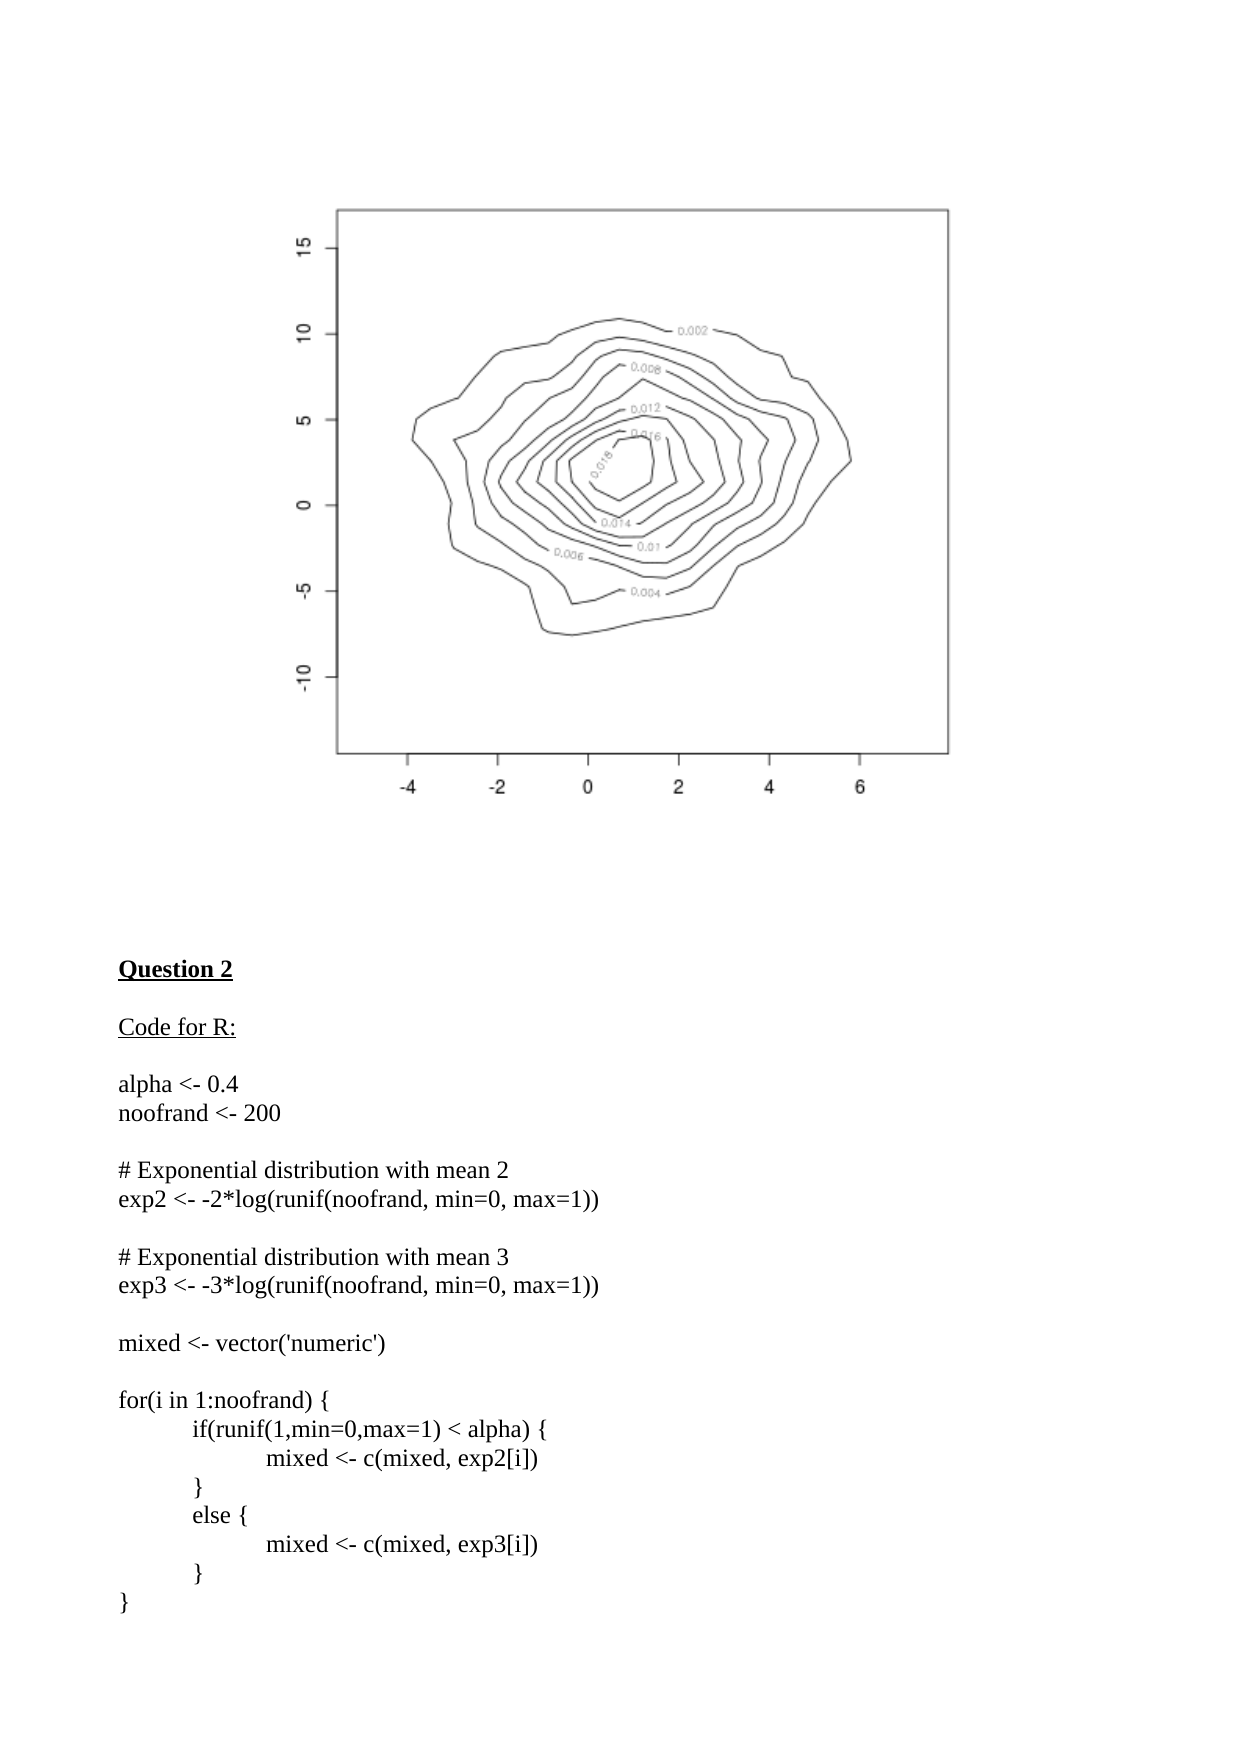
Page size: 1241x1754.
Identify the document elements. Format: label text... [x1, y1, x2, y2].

text mixed <- vector('numeric') [118, 1328, 1122, 1357]
text else { [118, 1501, 1122, 1529]
text Question 2 [118, 954, 1122, 983]
text exp3 <- -3*log(runif(noofrand, min=0, max=1)) [118, 1271, 1122, 1299]
text # Exponential distribution with mean 3 [118, 1242, 1122, 1271]
text mixed <- c(mixed, exp3[i]) [118, 1529, 1122, 1558]
text for(i in 1:noofrand) { [118, 1386, 1122, 1414]
text } [118, 1558, 1122, 1587]
text if(runif(1,min=0,max=1) < alpha) { [118, 1414, 1122, 1443]
text # Exponential distribution with mean 2 [118, 1156, 1122, 1184]
text noofrand <- 200 [118, 1098, 1122, 1127]
text exp2 <- -2*log(runif(noofrand, min=0, max=1)) [118, 1184, 1122, 1213]
text } [118, 1587, 1122, 1616]
picture [245, 118, 995, 869]
text alpha <- 0.4 [118, 1069, 1122, 1098]
text Code for R: [118, 1012, 1122, 1041]
text } [118, 1472, 1122, 1501]
text mixed <- c(mixed, exp2[i]) [118, 1443, 1122, 1472]
